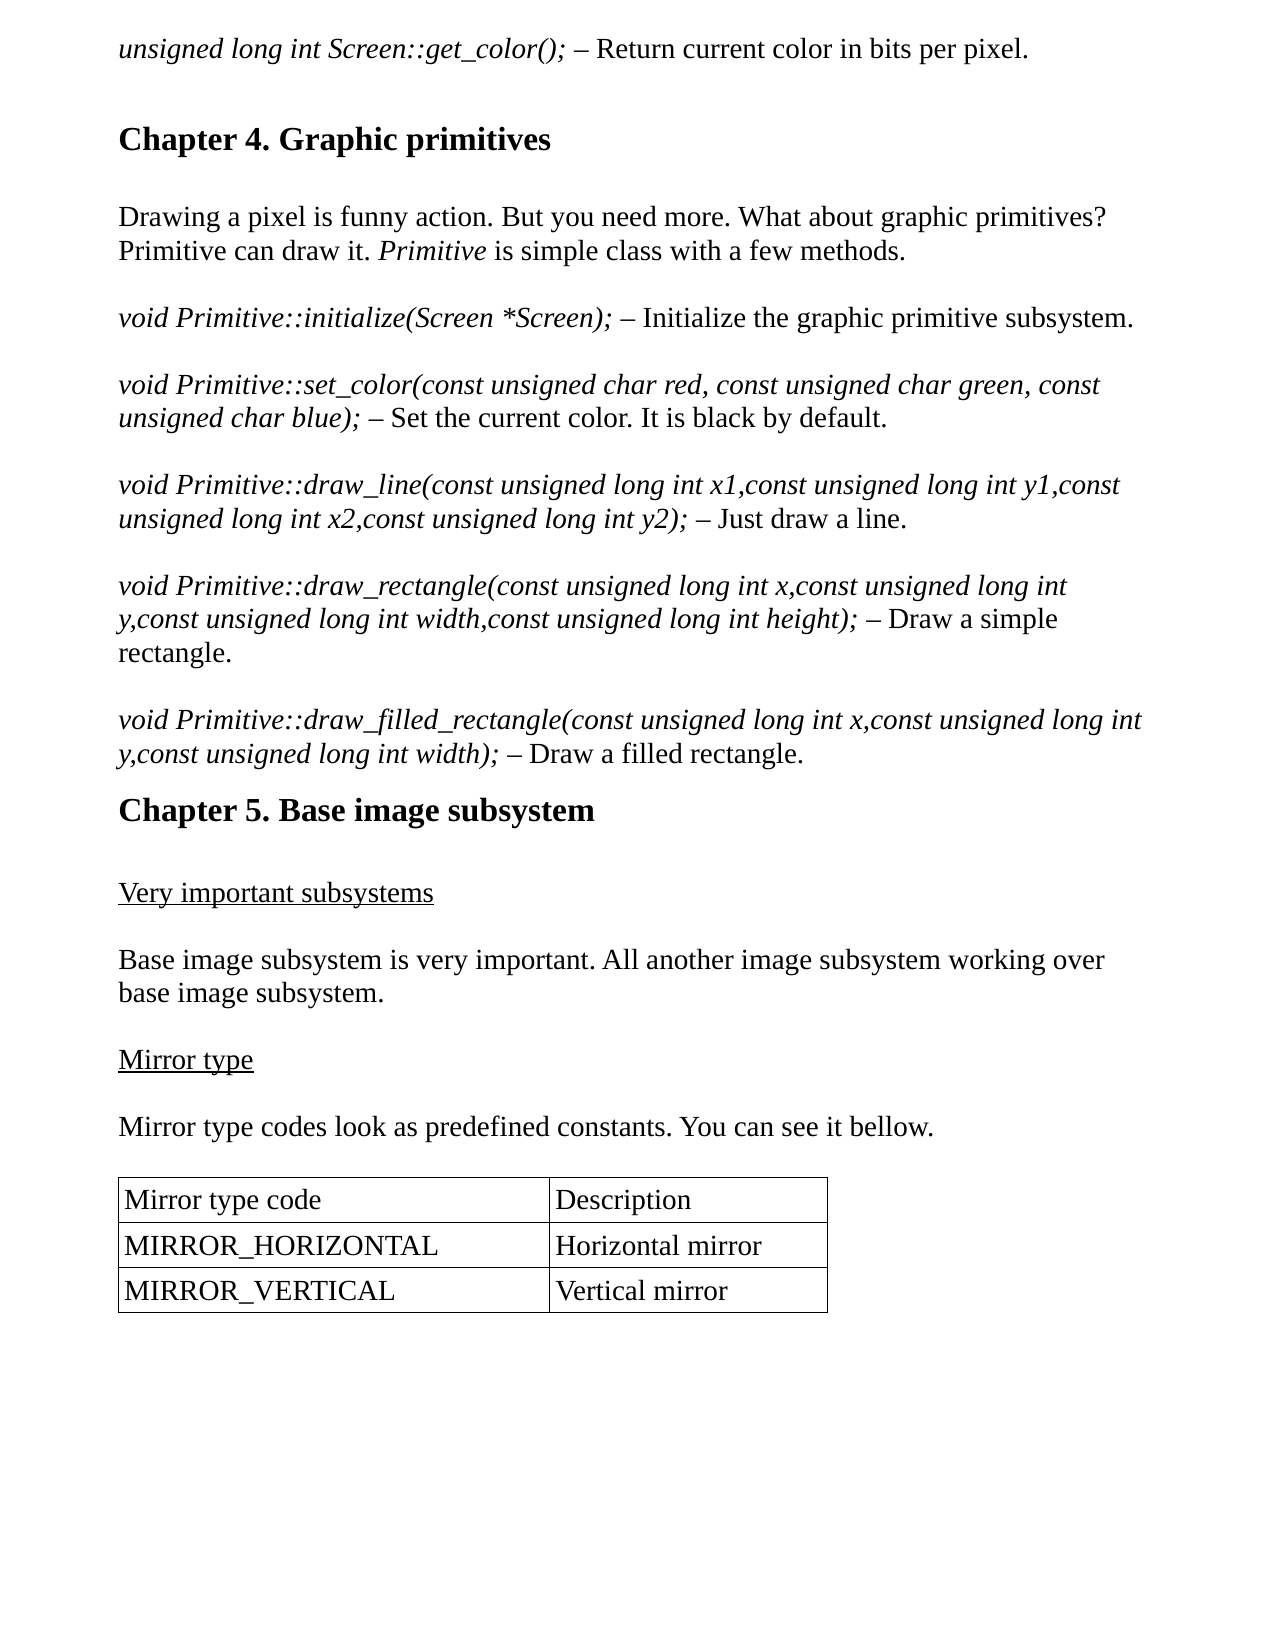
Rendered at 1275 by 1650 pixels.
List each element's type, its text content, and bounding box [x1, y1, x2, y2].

text void Primitive::draw_rectangle(const unsigned long int x,const unsigned long int y,const unsigned long int width,const unsigned long int height); – Draw a simple rectangle. [118, 568, 1157, 669]
text Mirror type [118, 1042, 1157, 1076]
text Very important subsystems [118, 875, 1157, 908]
subtitle Chapter 4. Graphic primitives [118, 119, 1157, 158]
text Mirror type codes look as predefined constants. You can see it bellow. [118, 1109, 1157, 1143]
text void Primitive::draw_line(const unsigned long int x1,const unsigned long int y1,const unsigned long int x2,const unsigned long int y2); – Just draw a line. [118, 467, 1157, 534]
text unsigned long int Screen::get_color(); – Return current color in bits per pixel. [118, 31, 1157, 65]
table_cell Vertical mirror [550, 1268, 827, 1312]
table_cell MIRROR_HORIZONTAL [119, 1223, 549, 1267]
table_cell Horizontal mirror [550, 1223, 827, 1267]
table_cell MIRROR_VERTICAL [119, 1268, 549, 1312]
text void Primitive::draw_filled_rectangle(const unsigned long int x,const unsigned long int y,const unsigned long int width); – Draw a filled rectangle. [118, 702, 1157, 769]
text void Primitive::set_color(const unsigned char red, const unsigned char green, const unsigned char blue); – Set the current color. It is black by default. [118, 367, 1157, 434]
text Base image subsystem is very important. All another image subsystem working over base image subsystem. [118, 942, 1157, 1009]
table_header Description [550, 1178, 827, 1222]
subtitle Chapter 5. Base image subsystem [118, 790, 1157, 829]
text void Primitive::initialize(Screen *Screen); – Initialize the graphic primitive subsystem. [118, 300, 1157, 333]
text Primitive can draw it. Primitive is simple class with a few methods. [118, 233, 1157, 266]
text Drawing a pixel is funny action. But you need more. What about graphic primitives? [118, 199, 1157, 233]
table_header Mirror type code [119, 1178, 549, 1222]
